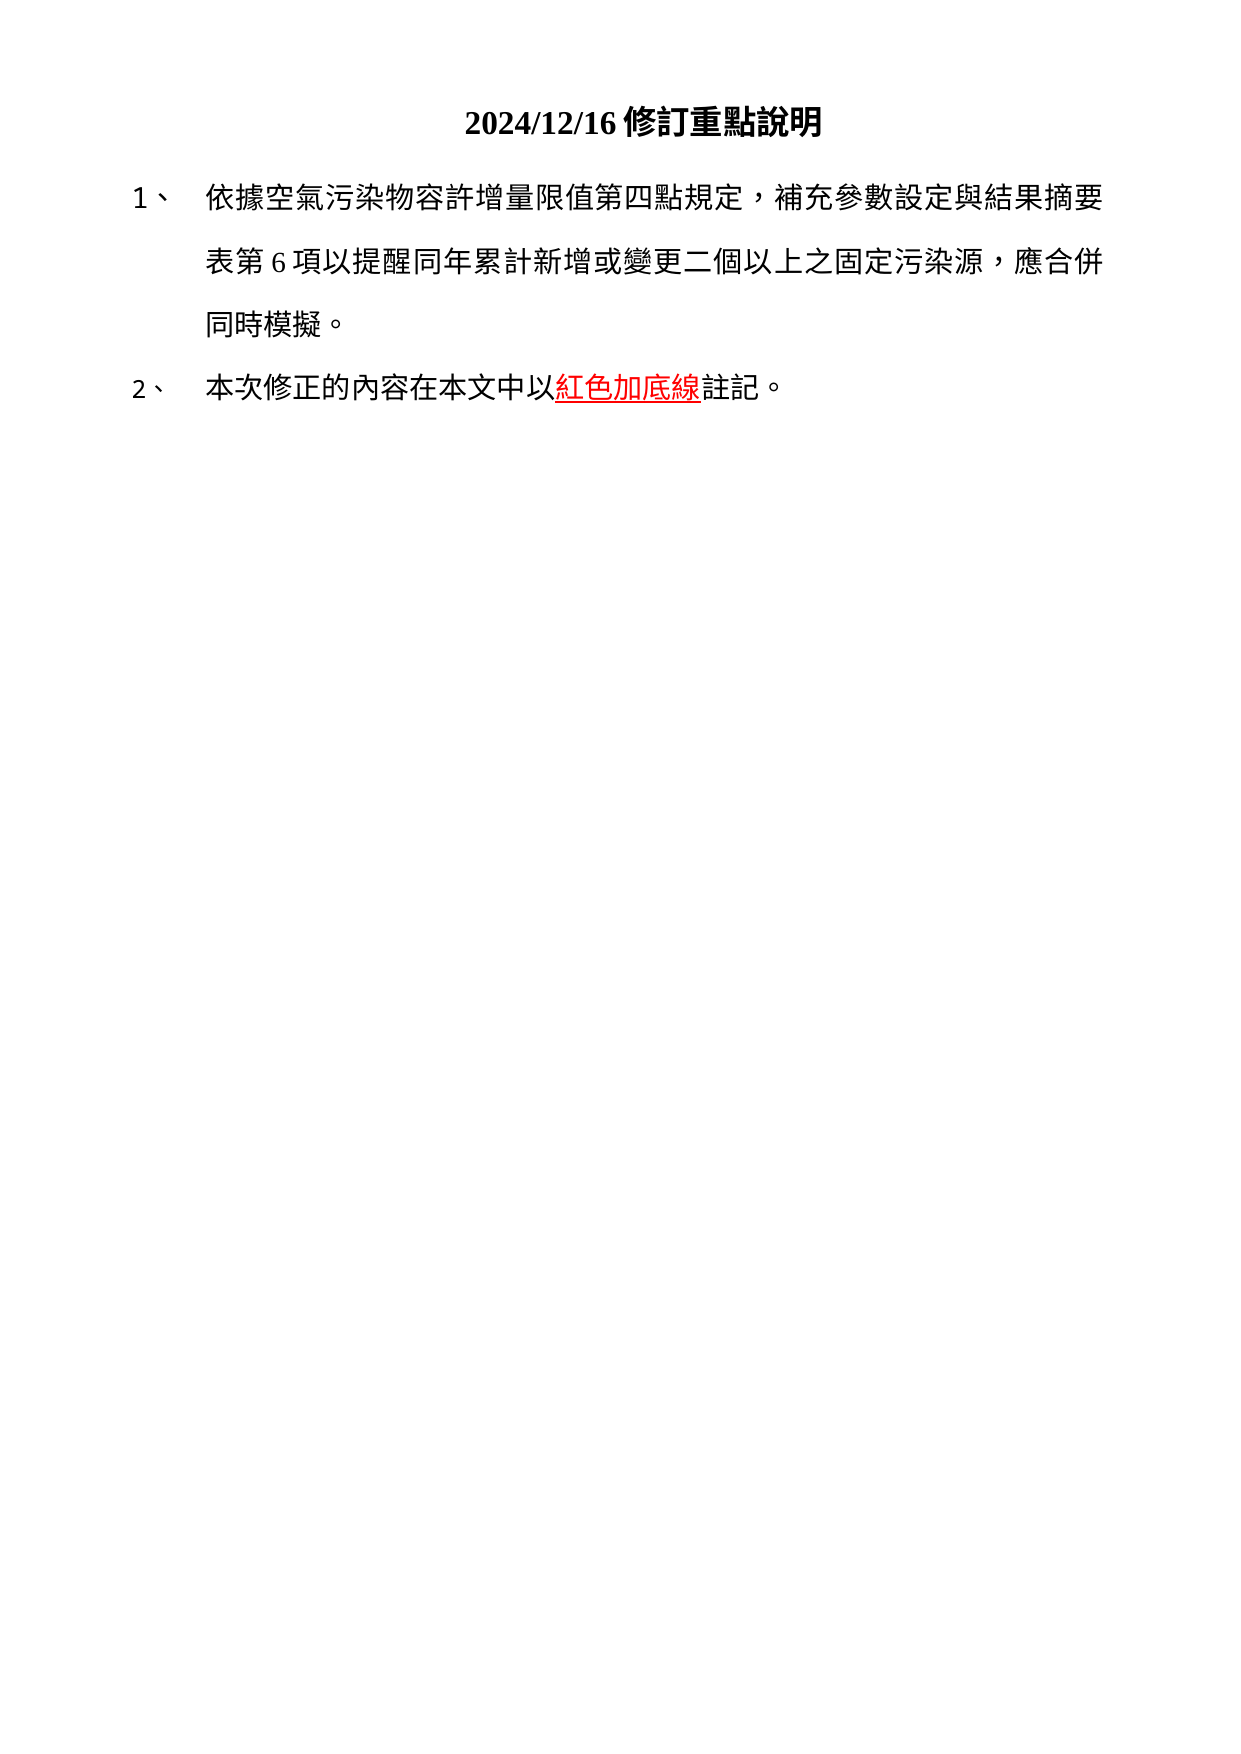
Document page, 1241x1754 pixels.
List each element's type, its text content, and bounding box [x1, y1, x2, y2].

text 2024/12/16修訂重點說明 [181, 96, 1106, 144]
list 本次修正的內容在本文中以紅色加底線註記。 [131, 365, 1106, 407]
list 依據空氣污染物容許增量限值第四點規定，補充參數設定與結果摘要表第6項以提醒同年累計新增或變更二個以上之固定污染源，應合併同時模擬。 [131, 175, 1106, 344]
